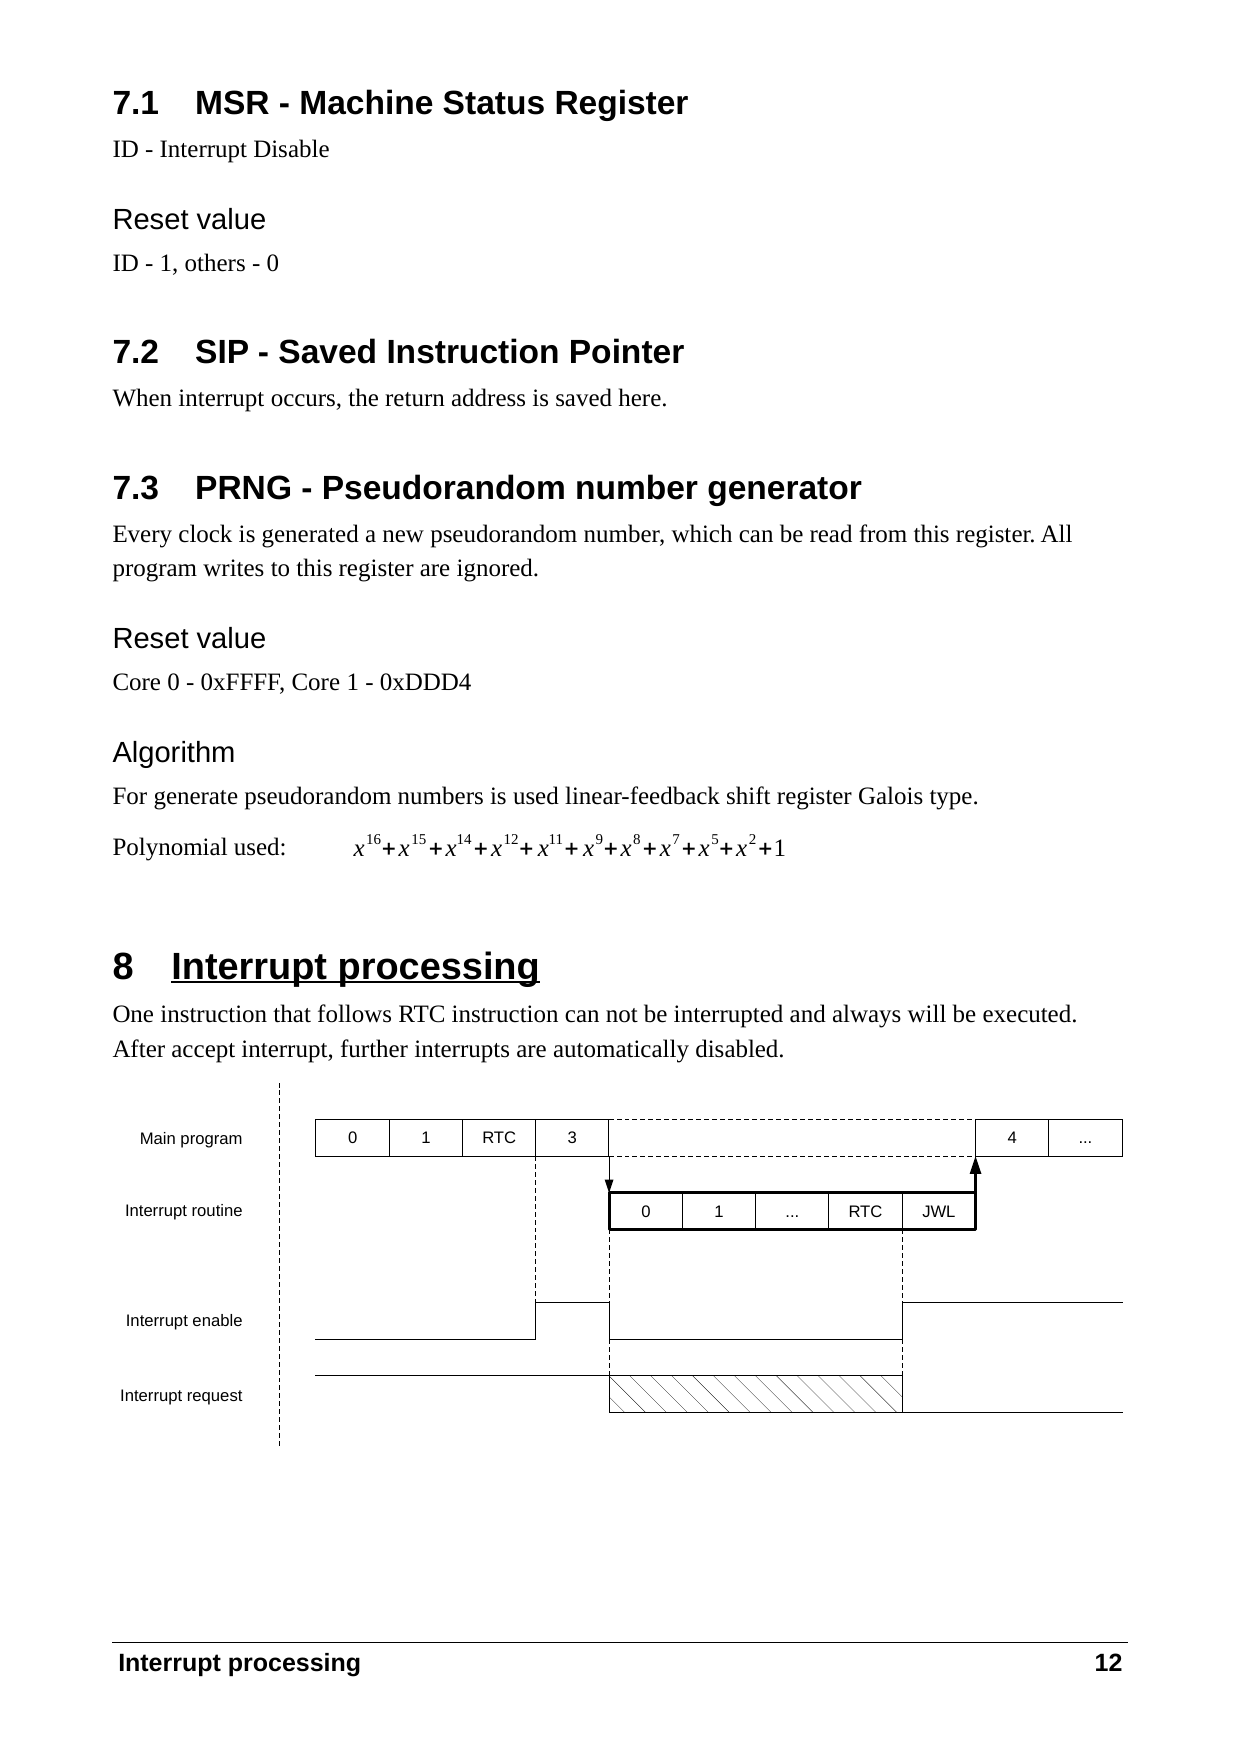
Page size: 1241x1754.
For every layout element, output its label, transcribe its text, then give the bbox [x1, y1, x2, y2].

subtitle SIP - Saved Instruction Pointer [112, 332, 1128, 371]
text For generate pseudorandom numbers is used linear-feedback shift register Galois type. [112, 781, 1128, 809]
subtitle Algorithm [112, 735, 1128, 768]
text ID - 1, others - 0 [112, 248, 1128, 276]
subtitle Reset value [112, 202, 1128, 235]
text Core 0 - 0xFFFF, Core 1 - 0xDDD4 [112, 667, 1128, 696]
subtitle PRNG - Pseudorandom number generator [112, 468, 1128, 506]
text Polynomial used: [112, 830, 1128, 861]
text One instruction that follows RTC instruction can not be interrupted and always will be executed. After accept interrupt, further interrupts are automatically disabled. [112, 999, 1128, 1063]
text When interrupt occurs, the return address is saved here. [112, 383, 1128, 412]
text ID - Interrupt Disable [112, 134, 1128, 162]
text Every clock is generated a new pseudorandom number, which can be read from this register. All program writes to this register are ignored. [112, 519, 1128, 582]
subtitle Reset value [112, 621, 1128, 654]
subtitle MSR - Machine Status Register [112, 83, 1128, 121]
subtitle Interrupt processing [112, 943, 1128, 987]
